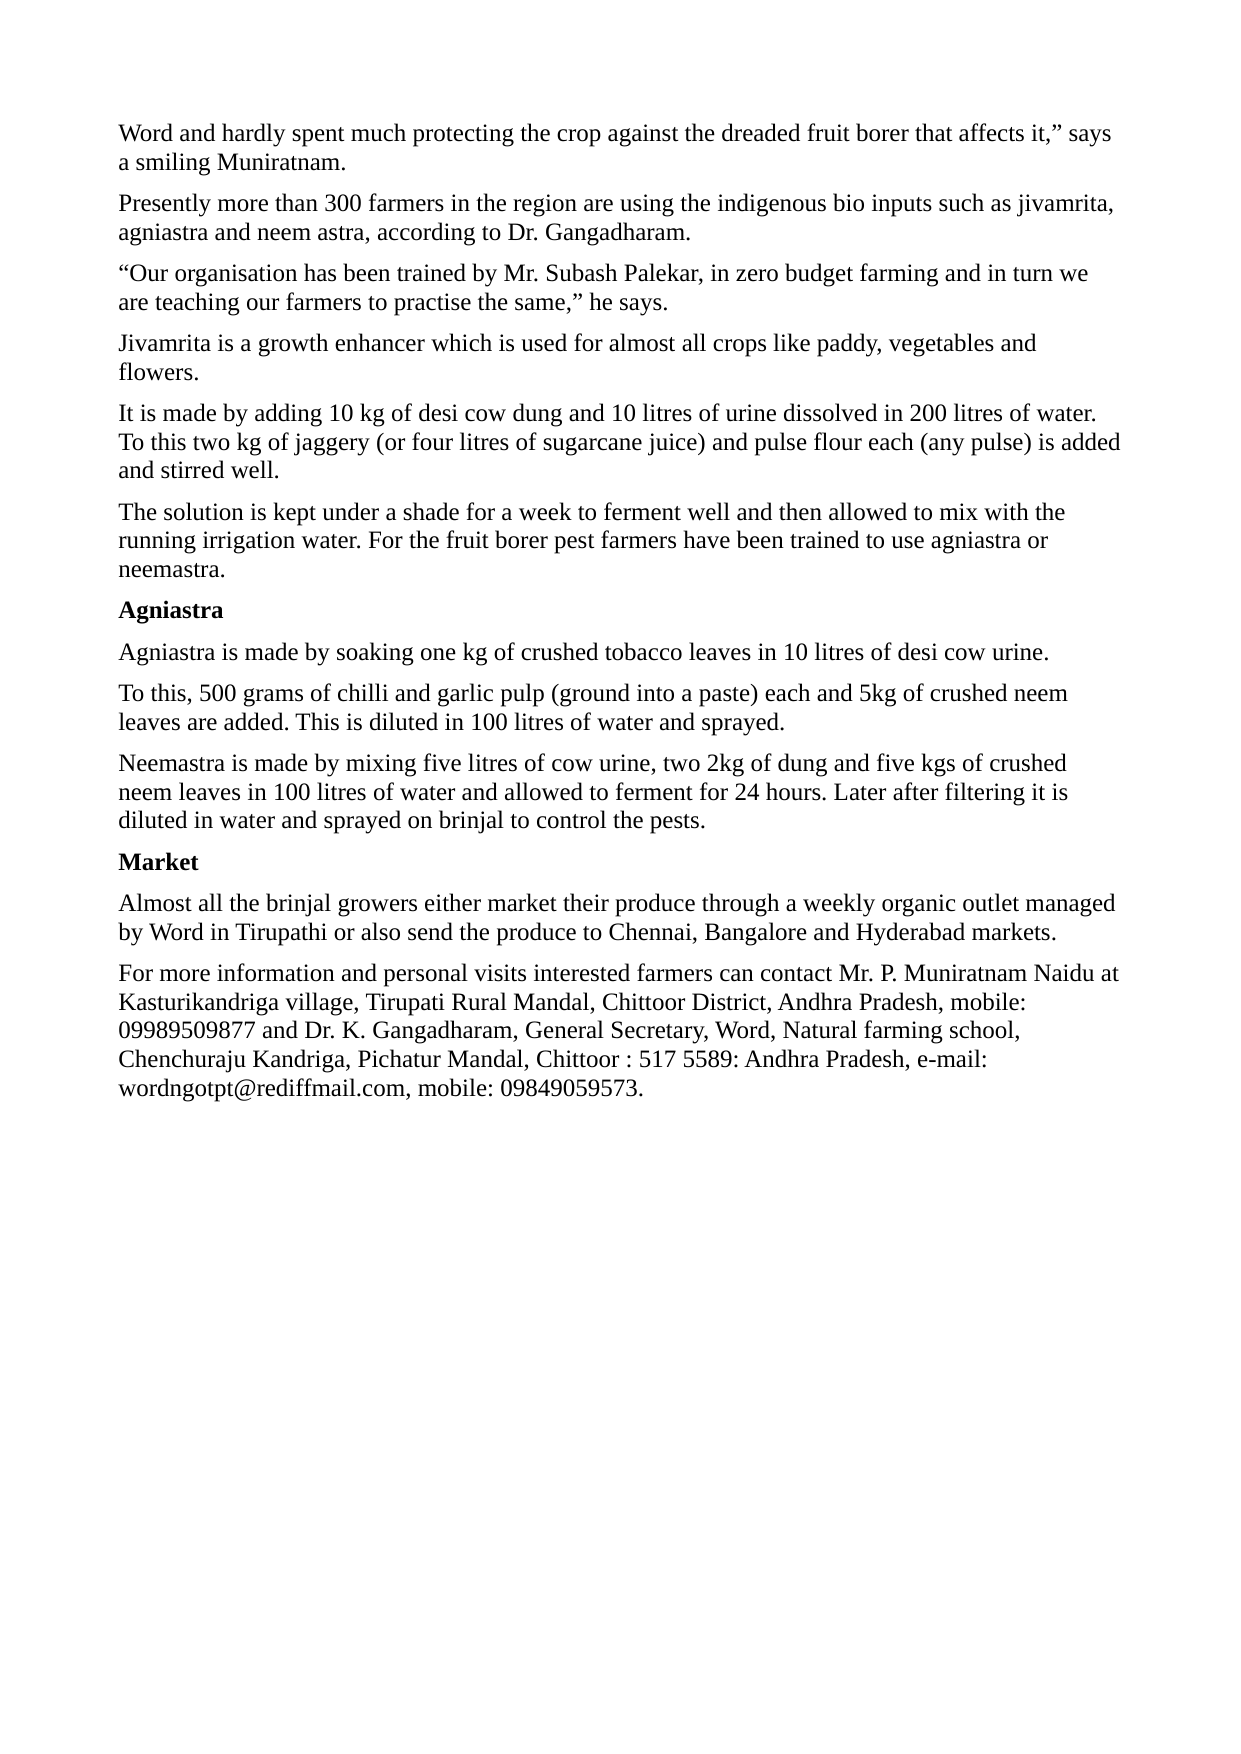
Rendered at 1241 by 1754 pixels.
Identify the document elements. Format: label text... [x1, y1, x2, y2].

text For more information and personal visits interested farmers can contact Mr. P. Muniratnam Naidu at Kasturikandriga village, Tirupati Rural Mandal, Chittoor District, Andhra Pradesh, mobile: 09989509877 and Dr. K. Gangadharam, General Secretary, Word, Natural farming school, Chenchuraju Kandriga, Pichatur Mandal, Chittoor : 517 5589: Andhra Pradesh, e-mail: wordngotpt@rediffmail.com, mobile: 09849059573. [118, 958, 1122, 1102]
text Word and hardly spent much protecting the crop against the dreaded fruit borer that affects it,” says a smiling Muniratnam. [118, 118, 1122, 176]
text Jivamrita is a growth enhancer which is used for almost all crops like paddy, vegetables and flowers. [118, 328, 1122, 386]
text It is made by adding 10 kg of desi cow dung and 10 litres of urine dissolved in 200 litres of water. To this two kg of jaggery (or four litres of sugarcane juice) and pulse flour each (any pulse) is added and stirred well. [118, 398, 1122, 484]
text “Our organisation has been trained by Mr. Subash Palekar, in zero budget farming and in turn we are teaching our farmers to practise the same,” he says. [118, 258, 1122, 316]
text Neemastra is made by mixing five litres of cow urine, two 2kg of dung and five kgs of crushed neem leaves in 100 litres of water and allowed to ferment for 24 hours. Later after filtering it is diluted in water and sprayed on brinjal to control the pests. [118, 748, 1122, 834]
text Agniastra [118, 596, 1122, 624]
text The solution is kept under a shade for a week to ferment well and then allowed to mix with the running irrigation water. For the fruit borer pest farmers have been trained to use agniastra or neemastra. [118, 497, 1122, 583]
text To this, 500 grams of chilli and garlic pulp (ground into a paste) each and 5kg of crushed neem leaves are added. This is diluted in 100 litres of water and sprayed. [118, 678, 1122, 736]
text Presently more than 300 farmers in the region are using the indigenous bio inputs such as jivamrita, agniastra and neem astra, according to Dr. Gangadharam. [118, 188, 1122, 246]
text Almost all the brinjal growers either market their produce through a weekly organic outlet managed by Word in Tirupathi or also send the produce to Chennai, Bangalore and Hyderabad markets. [118, 888, 1122, 946]
text Market [118, 847, 1122, 876]
text Agniastra is made by soaking one kg of crushed tobacco leaves in 10 litres of desi cow urine. [118, 637, 1122, 666]
